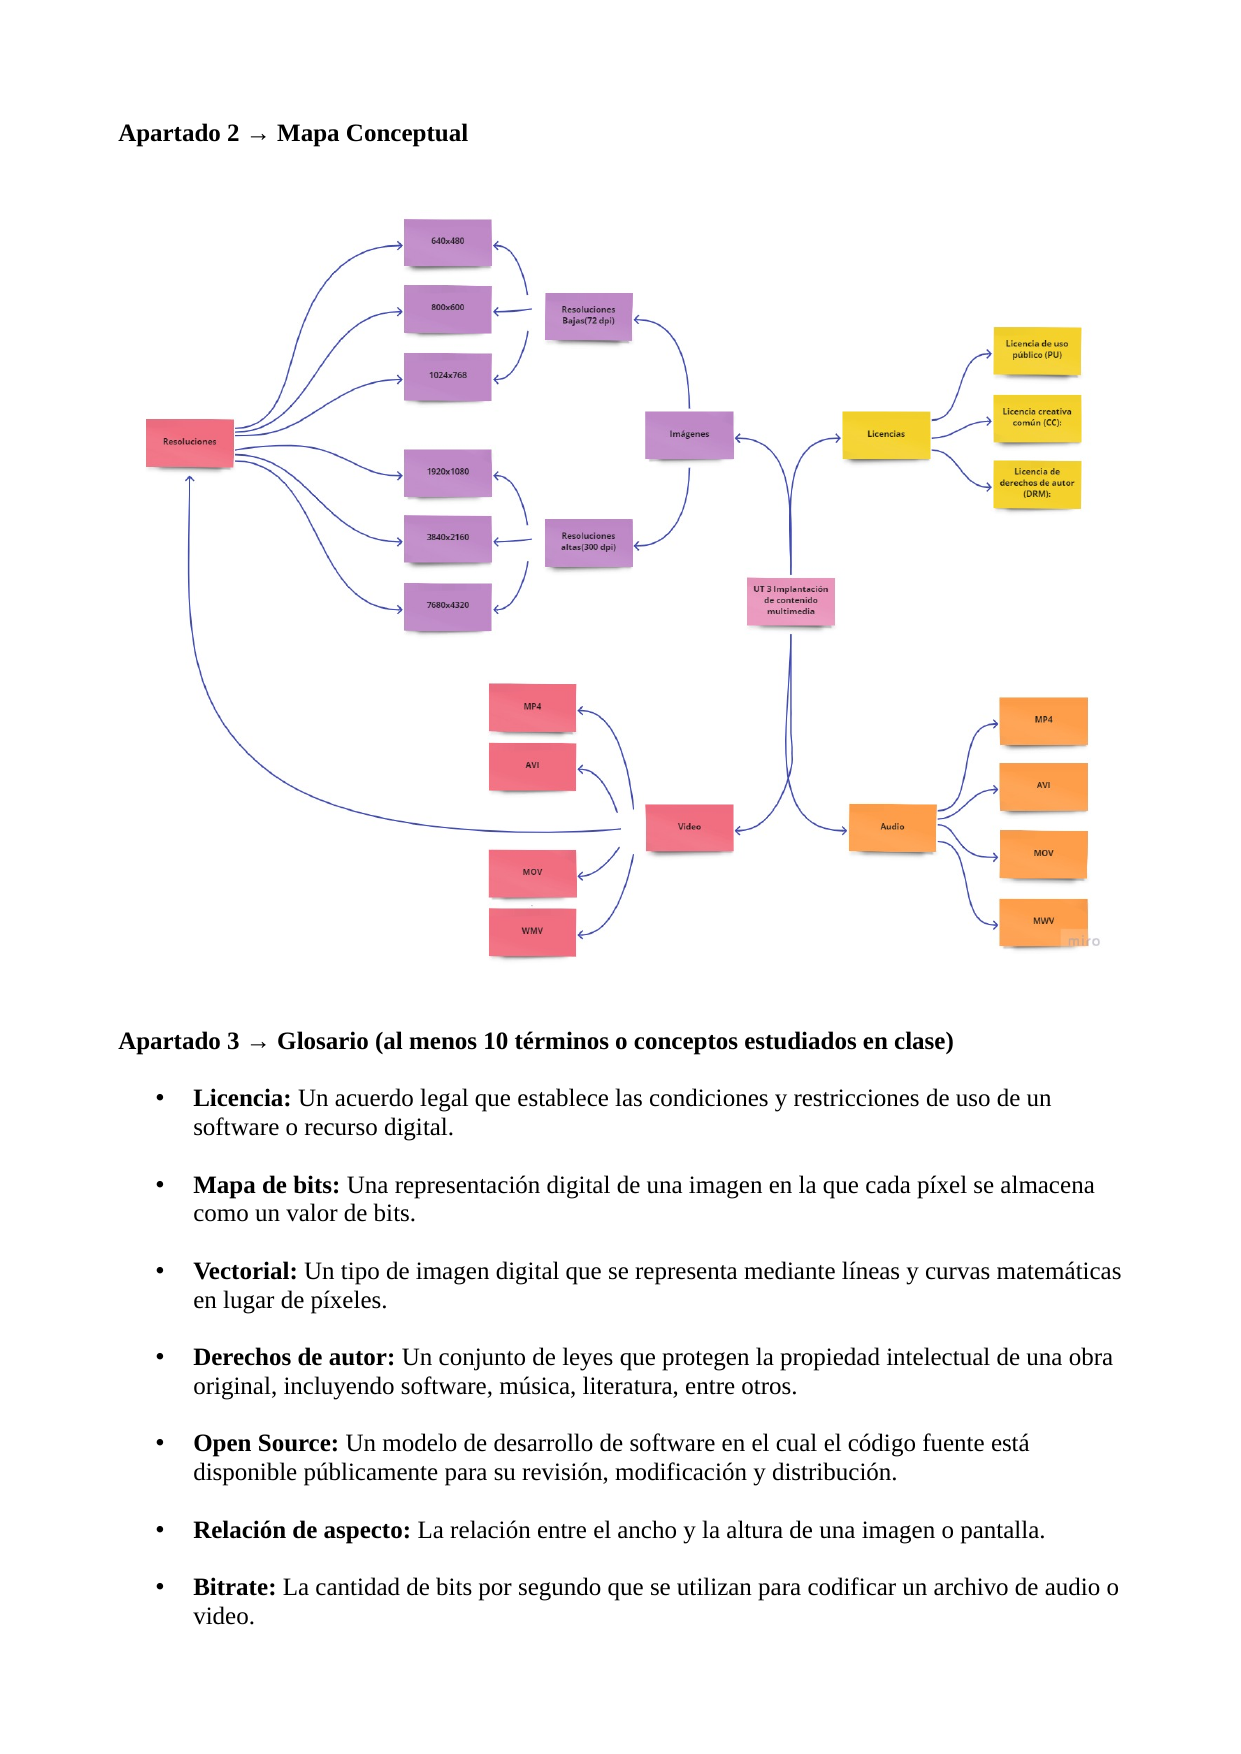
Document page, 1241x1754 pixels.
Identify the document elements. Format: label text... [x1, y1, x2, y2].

list Mapa de bits: Una representación digital de una imagen en la que cada píxel se almacena como un valor de bits. [156, 1170, 1122, 1227]
list Licencia: Un acuerdo legal que establece las condiciones y restricciones de uso de un software o recurso digital. [156, 1083, 1122, 1141]
list Derechos de autor: Un conjunto de leyes que protegen la propiedad intelectual de una obra original, incluyendo software, música, literatura, entre otros. [156, 1342, 1122, 1400]
text Apartado 2 → Mapa Conceptual [118, 118, 1122, 147]
list Vectorial: Un tipo de imagen digital que se representa mediante líneas y curvas matemáticas en lugar de píxeles. [156, 1256, 1122, 1313]
list Bitrate: La cantidad de bits por segundo que se utilizan para codificar un archivo de audio o video. [156, 1572, 1122, 1630]
list Open Source: Un modelo de desarrollo de software en el cual el código fuente está disponible públicamente para su revisión, modificación y distribución. [156, 1428, 1122, 1486]
picture [118, 210, 1123, 969]
text Apartado 3 → Glosario (al menos 10 términos o conceptos estudiados en clase) [118, 1026, 1122, 1055]
list Relación de aspecto: La relación entre el ancho y la altura de una imagen o pantalla. [156, 1515, 1122, 1543]
